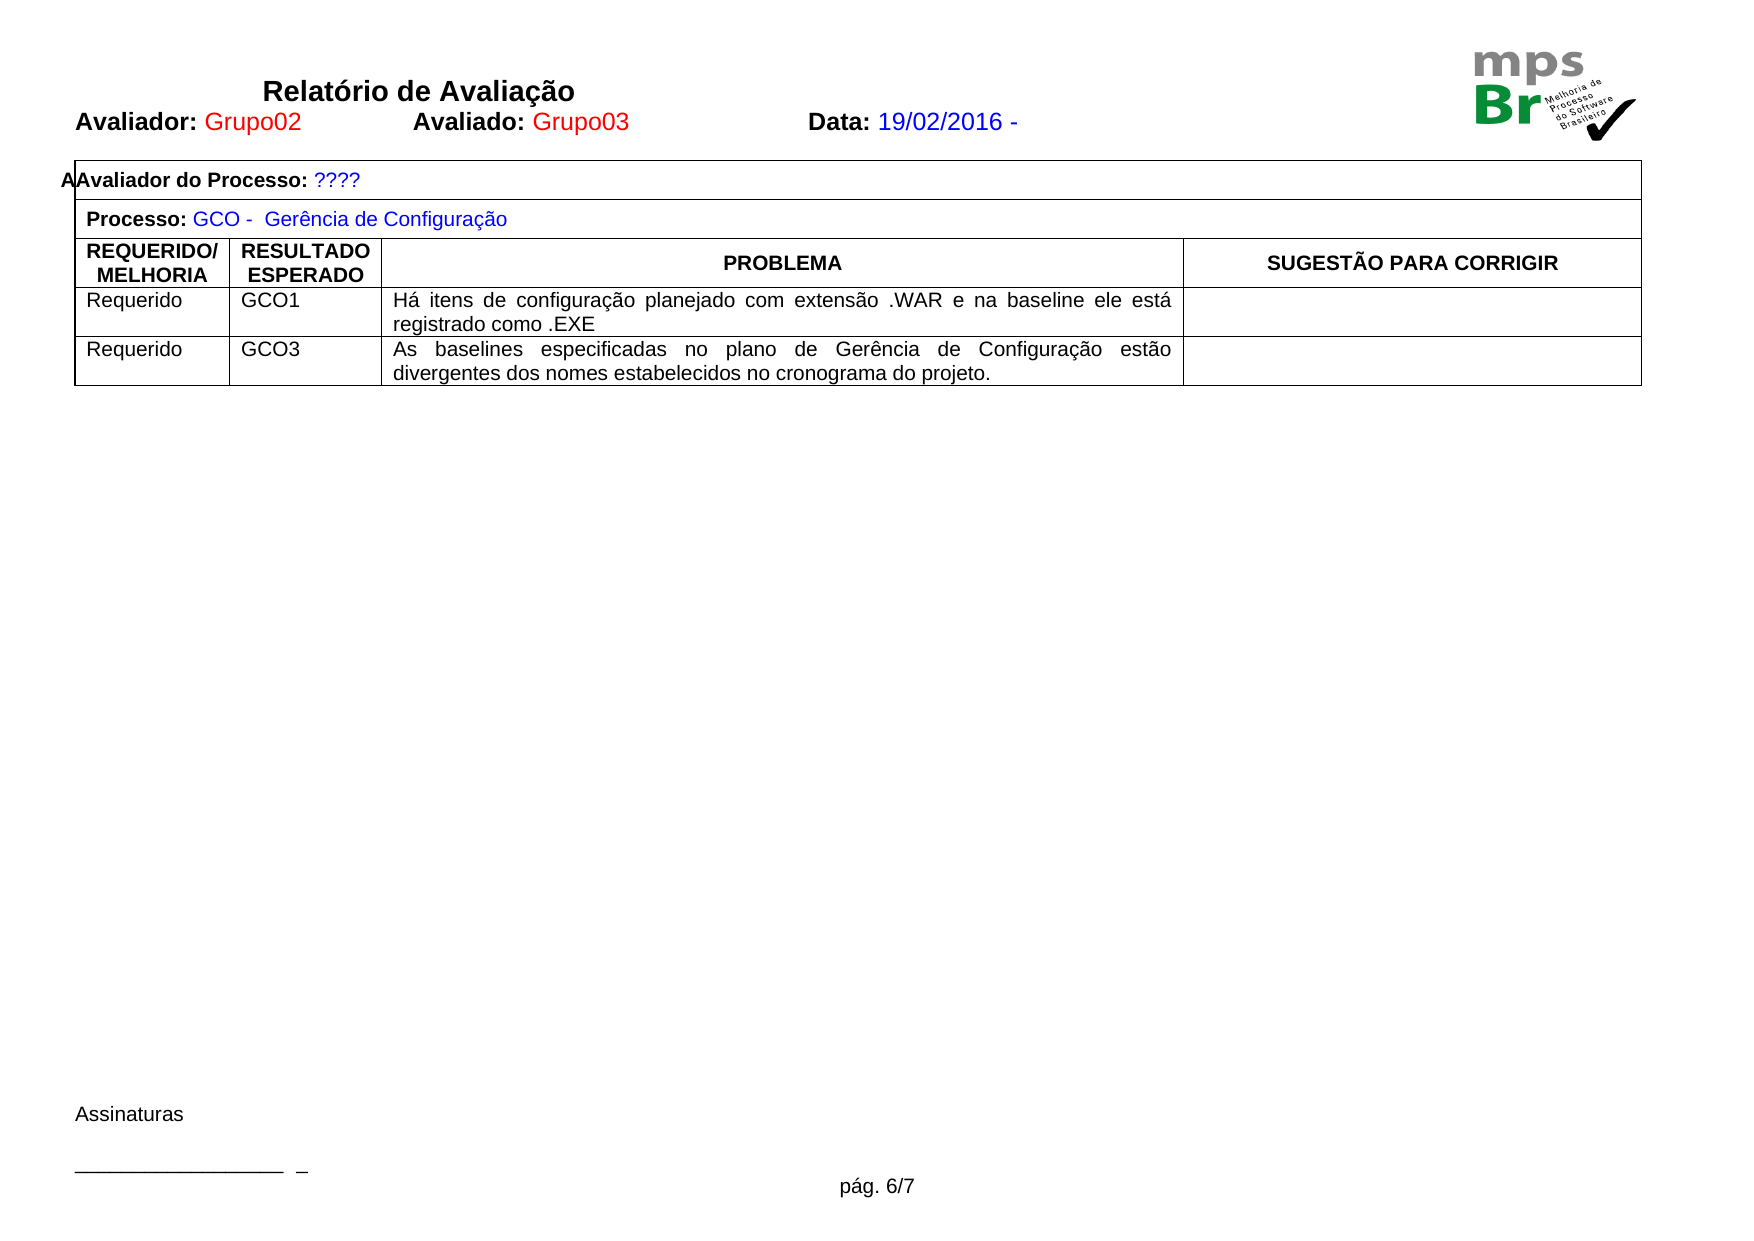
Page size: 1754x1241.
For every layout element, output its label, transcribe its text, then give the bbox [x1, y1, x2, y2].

table_cell REQUERIDO/ MELHORIA [76, 239, 229, 287]
table_cell SUGESTÃO PARA CORRIGIR [1184, 239, 1641, 287]
table_cell As baselines especificadas no plano de Gerência de Configuração estão divergentes dos nomes estabelecidos no cronograma do projeto. [382, 337, 1183, 384]
table_header AAvaliador do Processo: ???? [76, 161, 1641, 199]
table_cell [1184, 288, 1641, 336]
table_cell Há itens de configuração planejado com extensão .WAR e na baseline ele está registrado como .EXE [382, 288, 1183, 336]
table_cell [1184, 337, 1641, 384]
table_cell Requerido [76, 288, 229, 336]
table_cell RESULTADO ESPERADO [230, 239, 381, 287]
table_cell GCO1 [230, 288, 381, 336]
table_cell Requerido [76, 337, 229, 384]
table_cell Processo: GCO - Gerência de Configuração [76, 200, 1641, 238]
table_cell PROBLEMA [382, 239, 1183, 287]
picture [1471, 35, 1647, 148]
table_cell GCO3 [230, 337, 381, 384]
